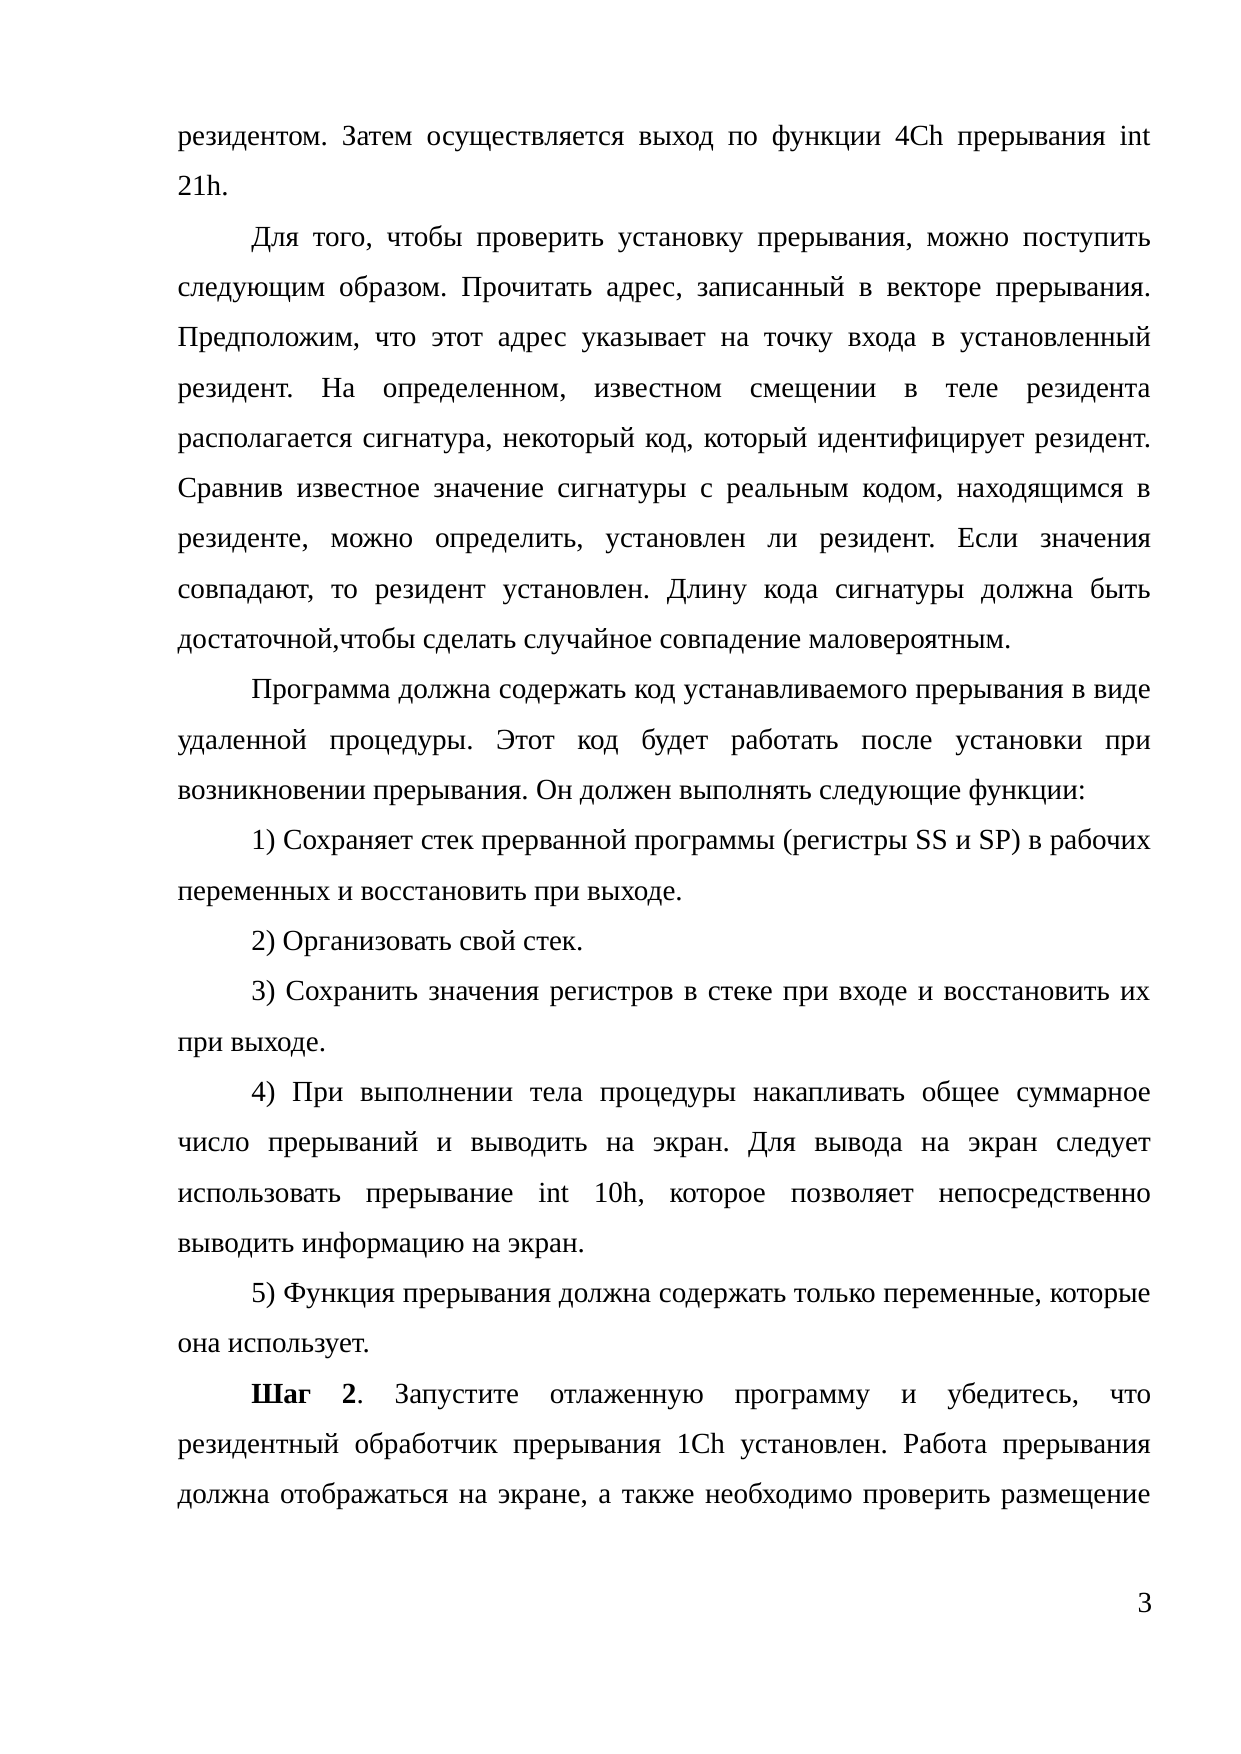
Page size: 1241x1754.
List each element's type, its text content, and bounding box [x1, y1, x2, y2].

text 2) Организовать свой стек. [177, 923, 1152, 957]
text 5) Функция прерывания должна содержать только переменные, которые она использует. [177, 1275, 1152, 1359]
text 4) При выполнении тела процедуры накапливать общее суммарное число прерываний и выводить на экран. Для вывода на экран следует использовать прерывание int 10h, которое позволяет непосредственно выводить информацию на экран. [177, 1074, 1152, 1258]
text резидентом. Затем осуществляется выход по функции 4Сh прерывания int 21h. [177, 118, 1152, 202]
text Программа должна содержать код устанавливаемого прерывания в виде удаленной процедуры. Этот код будет работать после установки при возникновении прерывания. Он должен выполнять следующие функции: [177, 672, 1152, 806]
text 1) Сохраняет стек прерванной программы (регистры SS и SP) в рабочих переменных и восстановить при выходе. [177, 822, 1152, 906]
text 3) Сохранить значения регистров в стеке при входе и восстановить их при выходе. [177, 973, 1152, 1057]
text Для того, чтобы проверить установку прерывания, можно поступить следующим образом. Прочитать адрес, записанный в векторе прерывания. Предположим, что этот адрес указывает на точку входа в установленный резидент. На определенном, известном смещении в теле резидента располагается сигнатура, некоторый код, который идентифицирует резидент. Сравнив известное значение сигнатуры с реальным кодом, находящимся в резиденте, можно определить, установлен ли резидент. Если значения совпадают, то резидент установлен. Длину кода сигнатуры должна быть достаточной,чтобы сделать случайное совпадение маловероятным. [177, 219, 1152, 655]
text Шаг 2. Запустите отлаженную программу и убедитесь, что резидентный обработчик прерывания 1Сh установлен. Работа прерывания должна отображаться на экране, а также необходимо проверить размещение [177, 1376, 1152, 1510]
